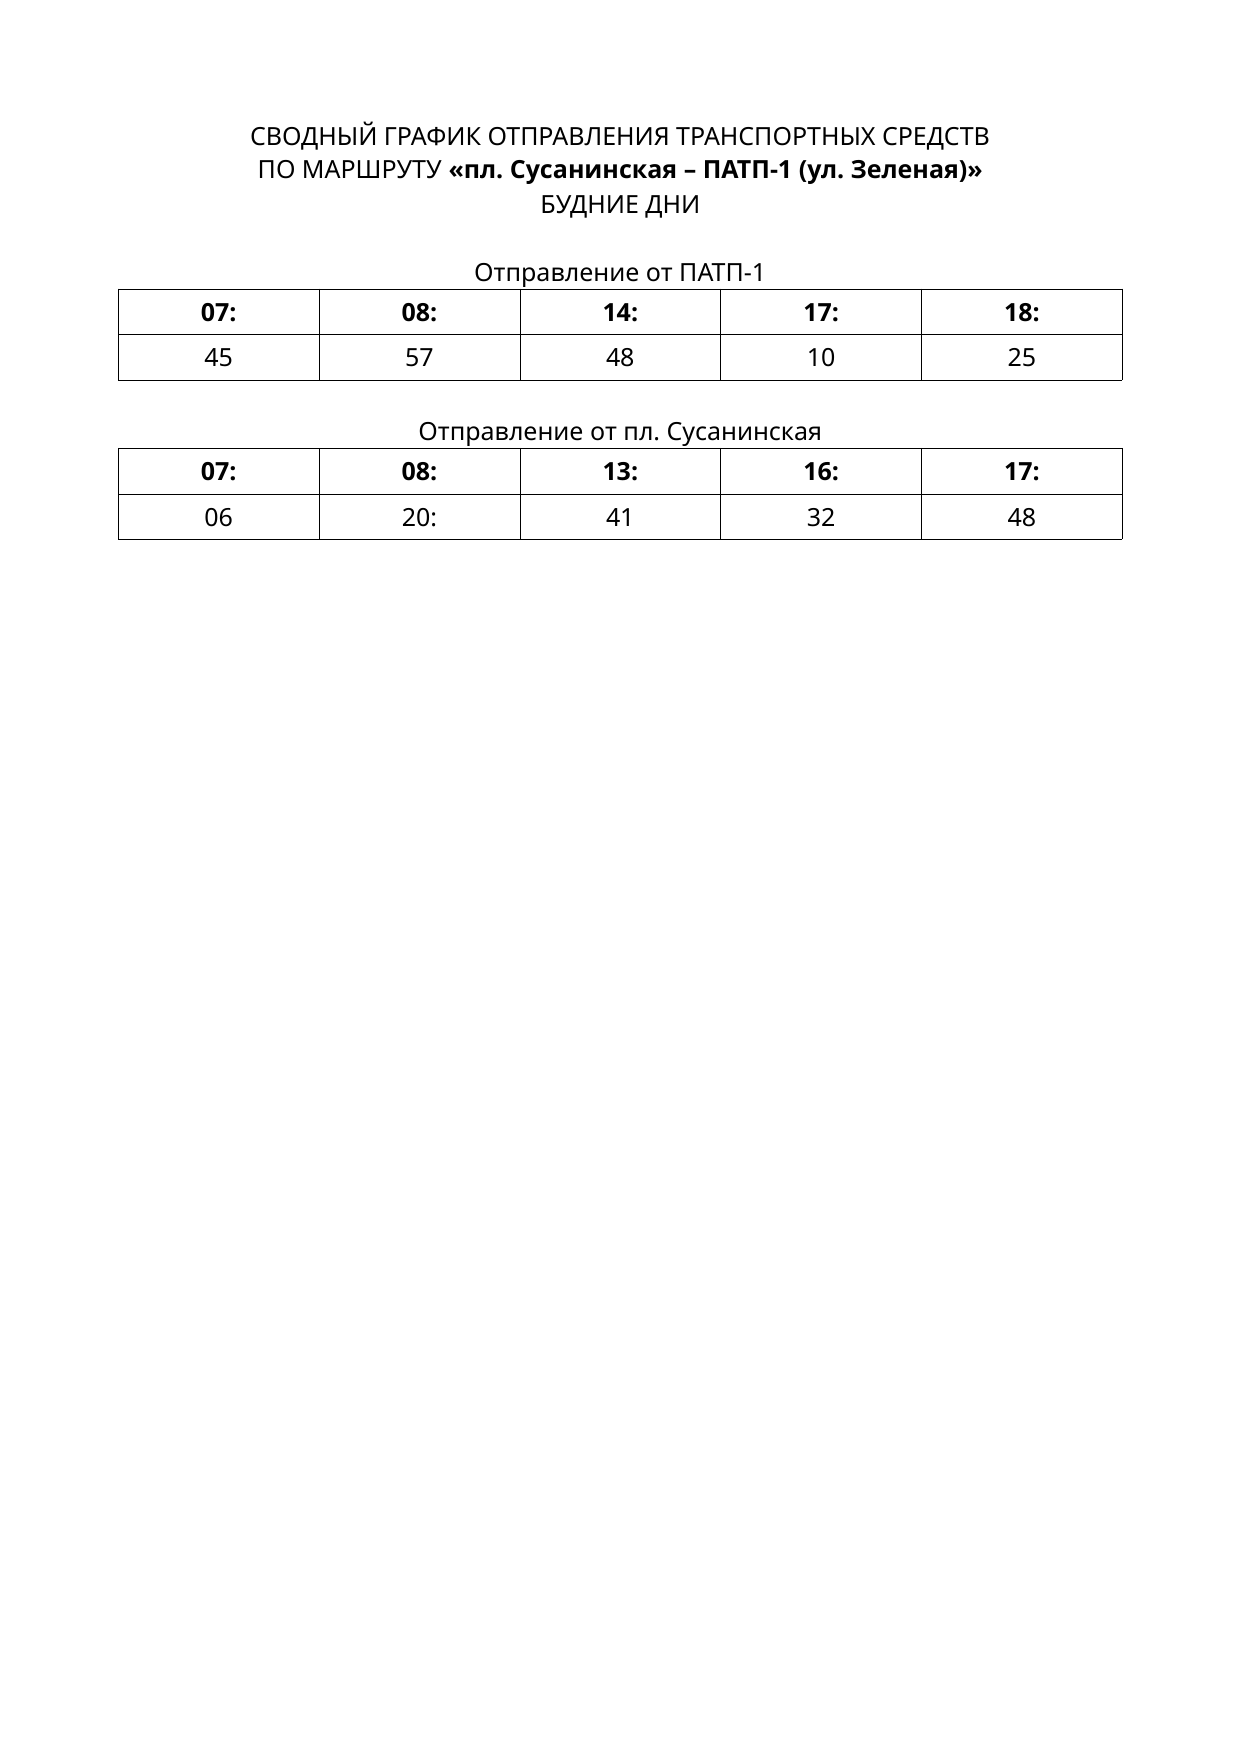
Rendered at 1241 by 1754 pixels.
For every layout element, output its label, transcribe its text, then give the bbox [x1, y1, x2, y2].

table_cell 41 [521, 495, 720, 539]
table_header 17: [721, 290, 921, 334]
table_header 18: [922, 290, 1122, 334]
table_header 14: [521, 290, 720, 334]
table_header 08: [320, 290, 520, 334]
table_header 08: [320, 449, 520, 493]
table_cell 57 [320, 335, 520, 380]
text Отправление от пл. Сусанинская [118, 414, 1122, 448]
table_cell 06 [119, 495, 319, 539]
text ПО МАРШРУТУ «пл. Сусанинская – ПАТП-1 (ул. Зеленая)» [118, 152, 1122, 186]
table_header 07: [119, 290, 319, 334]
table_cell 25 [922, 335, 1122, 380]
table_header 17: [922, 449, 1122, 493]
text СВОДНЫЙ ГРАФИК ОТПРАВЛЕНИЯ ТРАНСПОРТНЫХ СРЕДСТВ [118, 118, 1122, 152]
table_cell 48 [922, 495, 1122, 539]
table_header 13: [521, 449, 720, 493]
table_header 16: [721, 449, 921, 493]
table_cell 48 [521, 335, 720, 380]
table_cell 32 [721, 495, 921, 539]
text БУДНИЕ ДНИ [118, 186, 1122, 220]
table_cell 20: [320, 495, 520, 539]
table_cell 45 [119, 335, 319, 380]
text Отправление от ПАТП-1 [118, 254, 1122, 288]
table_cell 10 [721, 335, 921, 380]
table_header 07: [119, 449, 319, 493]
